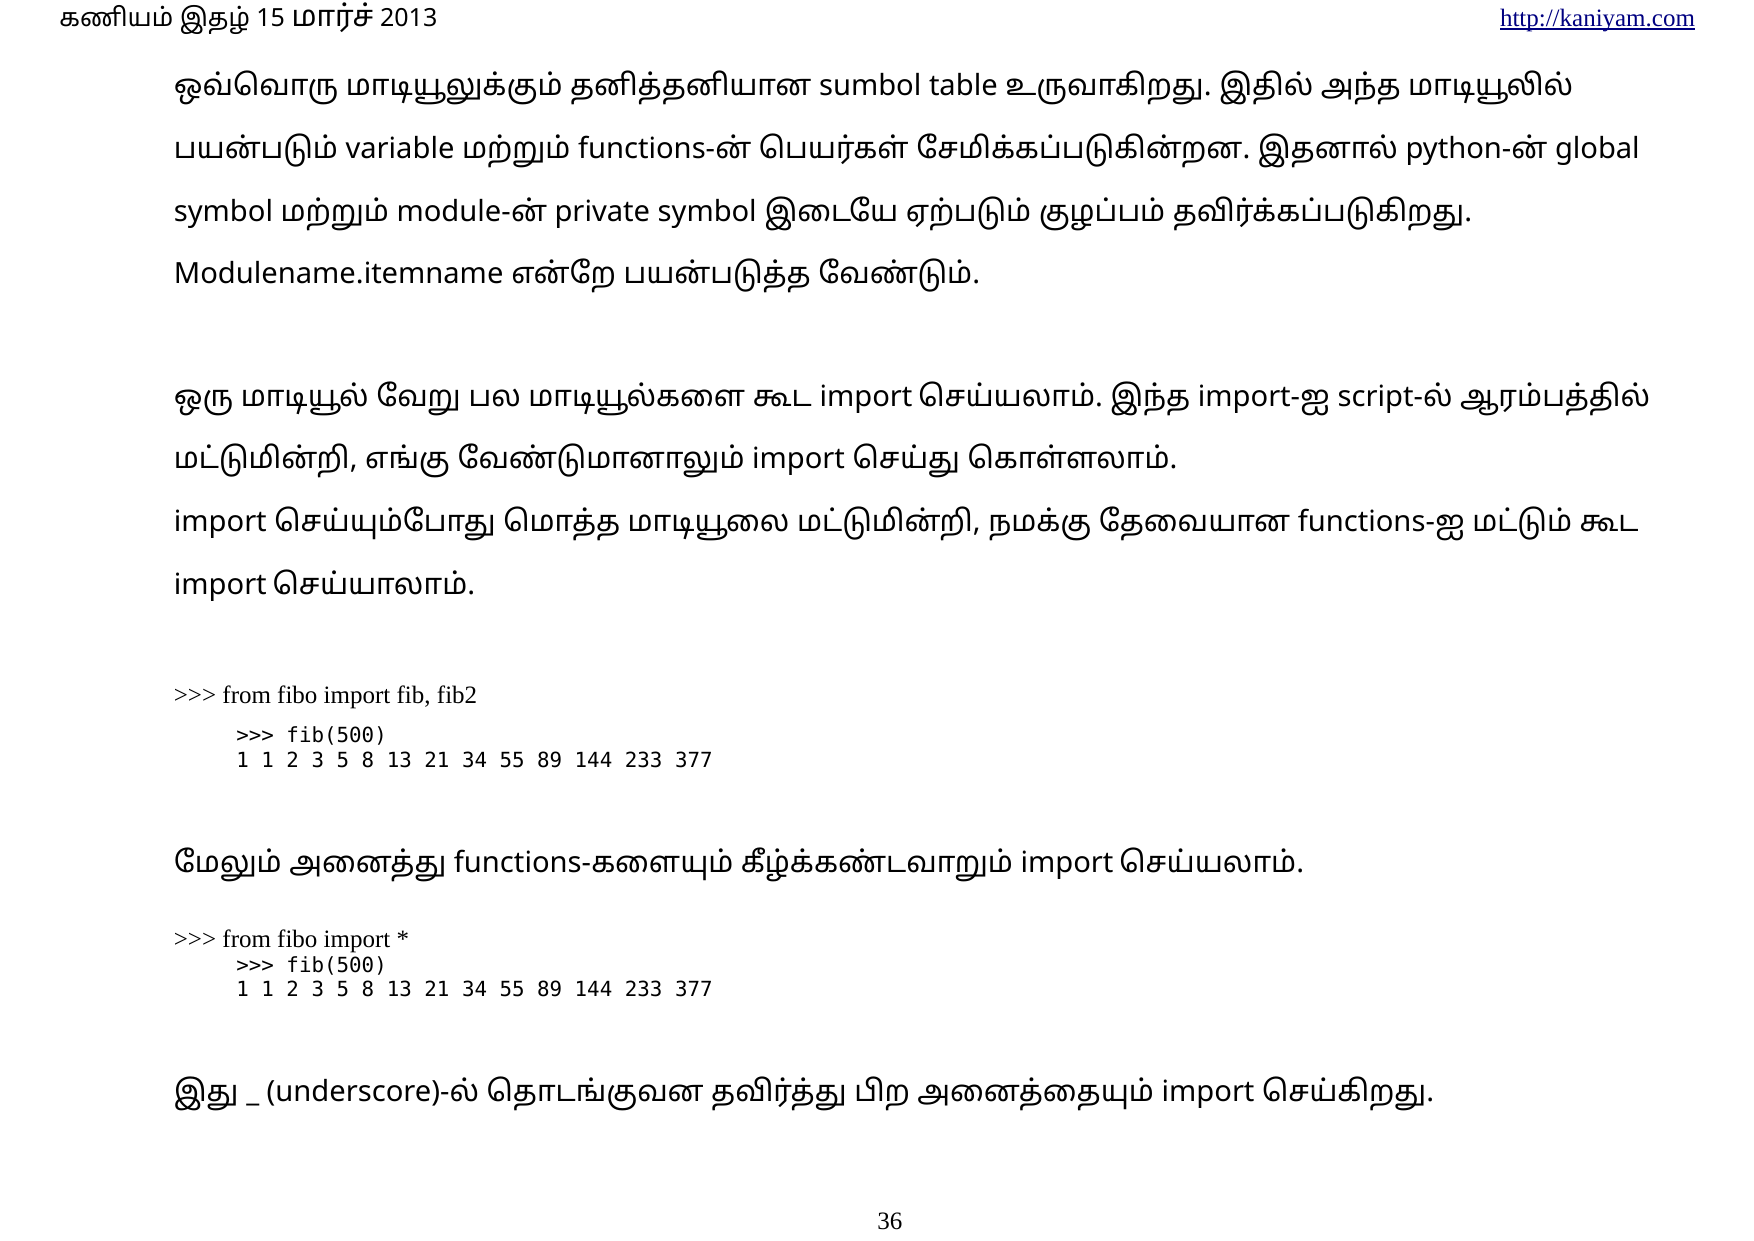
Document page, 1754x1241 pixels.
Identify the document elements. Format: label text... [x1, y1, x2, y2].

text ஒவ்வொரு மாடியூலுக்கும் தனித்தனியான sumbol table உருவாகிறது. இதில் அந்த மாடியூலில் பயன்படும் variable மற்றும் functions-ன் பெயர்கள் சேமிக்கப்படுகின்றன. இதனால் python-ன் global symbol மற்றும் module-ன் private symbol இடையே ஏற்படும் குழப்பம் தவிர்க்கப்படுகிறது. Modulename.itemname என்றே பயன்படுத்த வேண்டும். ஒரு மாடியூல் வேறு பல மாடியூல்களை கூட importசெய்யலாம். இந்த import-ஐ script-ல் ஆரம்பத்தில் மட்டுமின்றி, எங்கு வேண்டுமானாலும் import செய்து கொள்ளலாம். import செய்யும்போது மொத்த மாடியூலை மட்டுமின்றி, நமக்கு தேவையான functions-ஐ மட்டும் கூட importசெய்யாலாம். >>> from fibo import fib, fib2 [174, 64, 1695, 709]
text மேலும் அனைத்து functions-களையும் கீழ்க்கண்டவாறும் importசெய்யலாம். >>> from fibo import * [174, 801, 1695, 953]
text 1 1 2 3 5 8 13 21 34 55 89 144 233 377 [174, 977, 1695, 1001]
text 1 1 2 3 5 8 13 21 34 55 89 144 233 377 [174, 748, 1695, 772]
text >>> fib(500) [174, 953, 1695, 977]
text இது _ (underscore)-ல் தொடங்குவன தவிர்த்து பிற அனைத்தையும் import செய்கிறது. [174, 1031, 1695, 1153]
text >>> fib(500) [174, 723, 1695, 748]
